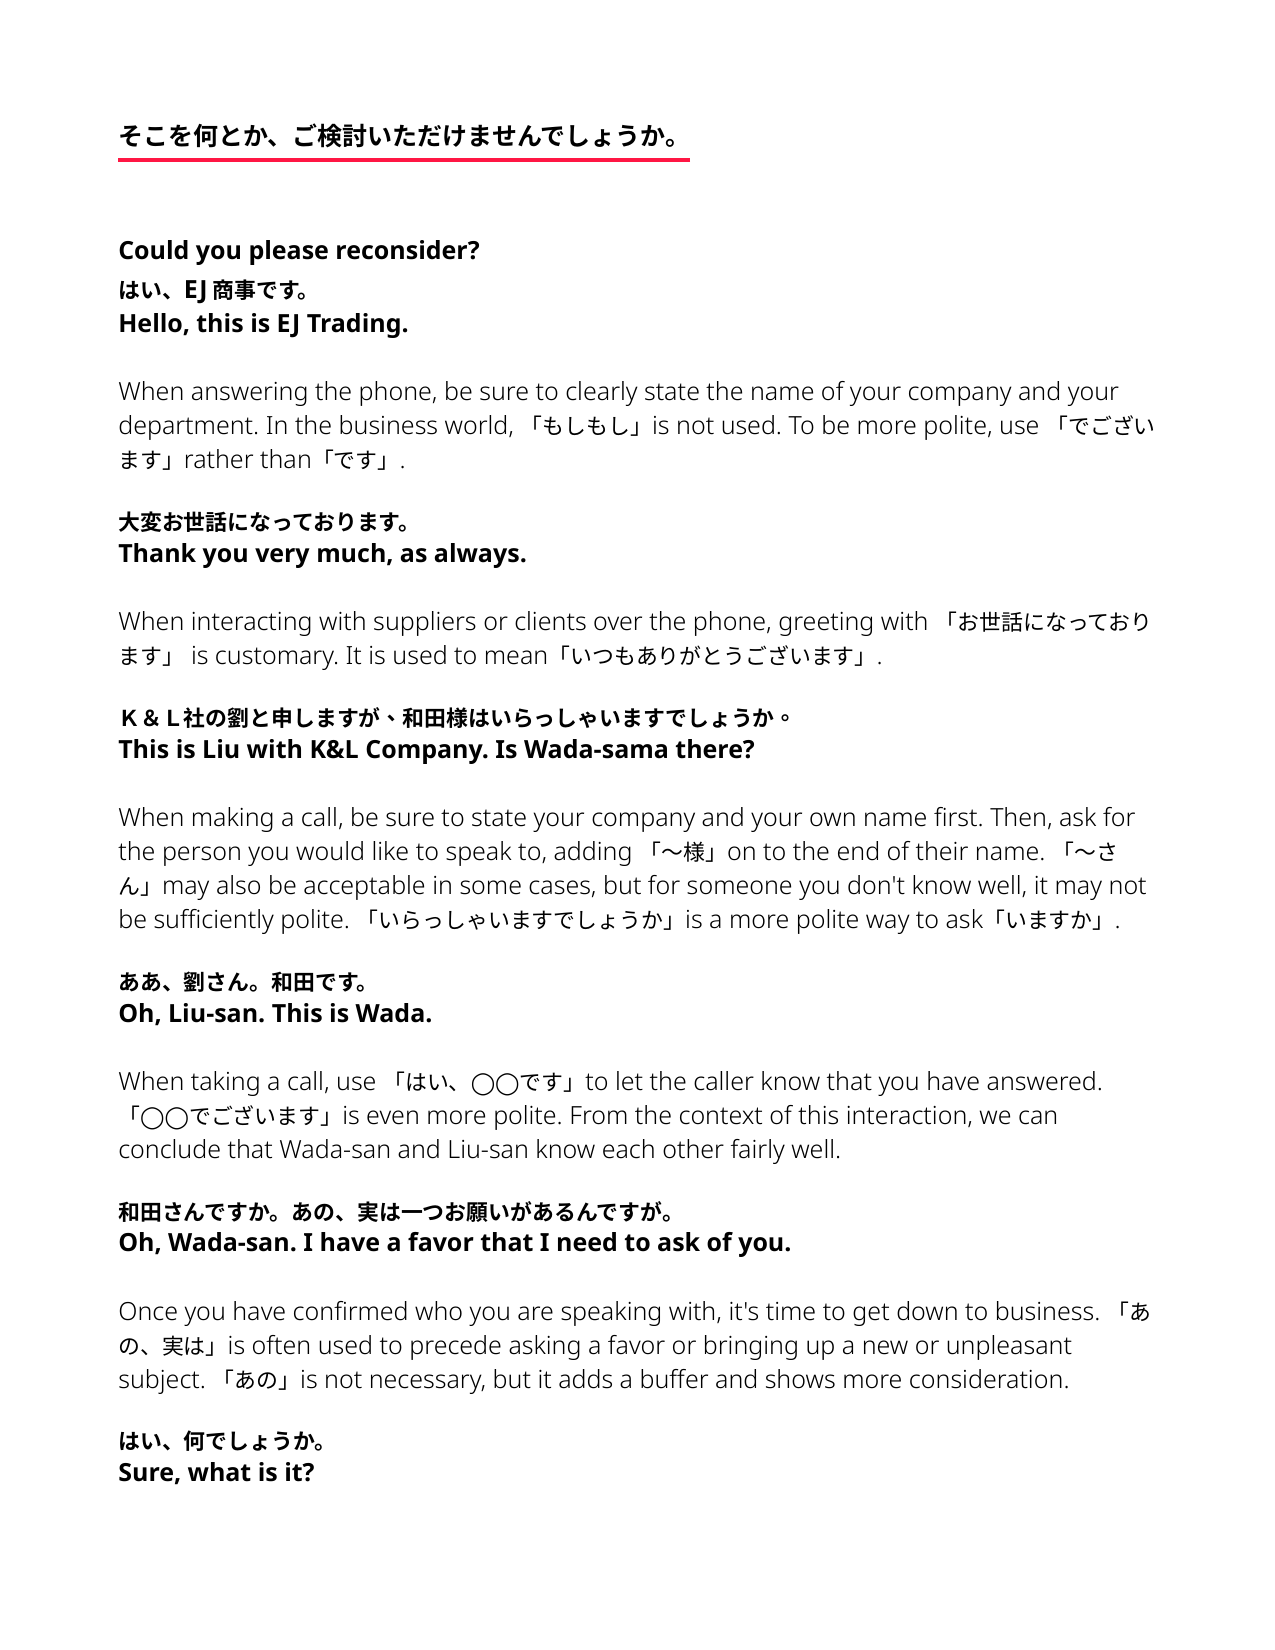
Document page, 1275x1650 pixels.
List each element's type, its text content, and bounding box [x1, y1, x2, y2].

text はい、EJ商事です。 [118, 271, 1157, 306]
text When answering the phone, be sure to clearly state the name of your company and your department. In the business world, 「もしもし」is not used. To be more polite, use 「でございます」rather than「です」. [118, 374, 1157, 476]
text Hello, this is EJ Trading. [118, 306, 1157, 339]
text 大変お世話になっております。 [118, 510, 1157, 535]
text When making a call, be sure to state your company and your own name first. Then, ask for the person you would like to speak to, adding 「～様」on to the end of their name. 「～さん」may also be acceptable in some cases, but for someone you don't know well, it may not be sufficiently polite. 「いらっしゃいますでしょうか」is a more polite way to ask「いますか」. [118, 799, 1157, 936]
text ああ、劉さん。和田です。 [118, 970, 1157, 995]
text When interacting with suppliers or clients over the phone, greeting with 「お世話になっております」 is customary. It is used to mean「いつもありがとうございます」. [118, 603, 1157, 672]
text はい、何でしょうか。 [118, 1429, 1157, 1455]
text そこを何とか、ご検討いただけませんでしょうか。 [118, 118, 1157, 162]
text When taking a call, use 「はい、◯◯です」to let the caller know that you have answered. 「◯◯でございます」is even more polite. From the context of this interaction, we can conclude that Wada-san and Liu-san know each other fairly well. [118, 1063, 1157, 1166]
text This is Liu with K&L Company. Is Wada-sama there? [118, 731, 1157, 765]
text Ｋ＆Ｌ社の劉と申しますが、和田様はいらっしゃいますでしょうか。 [118, 706, 1157, 731]
text Once you have confirmed who you are speaking with, it's time to get down to business. 「あの、実は」is often used to precede asking a favor or bringing up a new or unpleasant subject. 「あの」is not necessary, but it adds a buffer and shows more consideration. [118, 1293, 1157, 1395]
text Could you please reconsider? [118, 232, 1157, 266]
text 和田さんですか。あの、実は一つお願いがあるんですが。 [118, 1199, 1157, 1225]
text Sure, what is it? [118, 1455, 1157, 1489]
text Oh, Liu-san. This is Wada. [118, 995, 1157, 1029]
text Thank you very much, as always. [118, 535, 1157, 569]
text Oh, Wada-san. I have a favor that I need to ask of you. [118, 1225, 1157, 1259]
